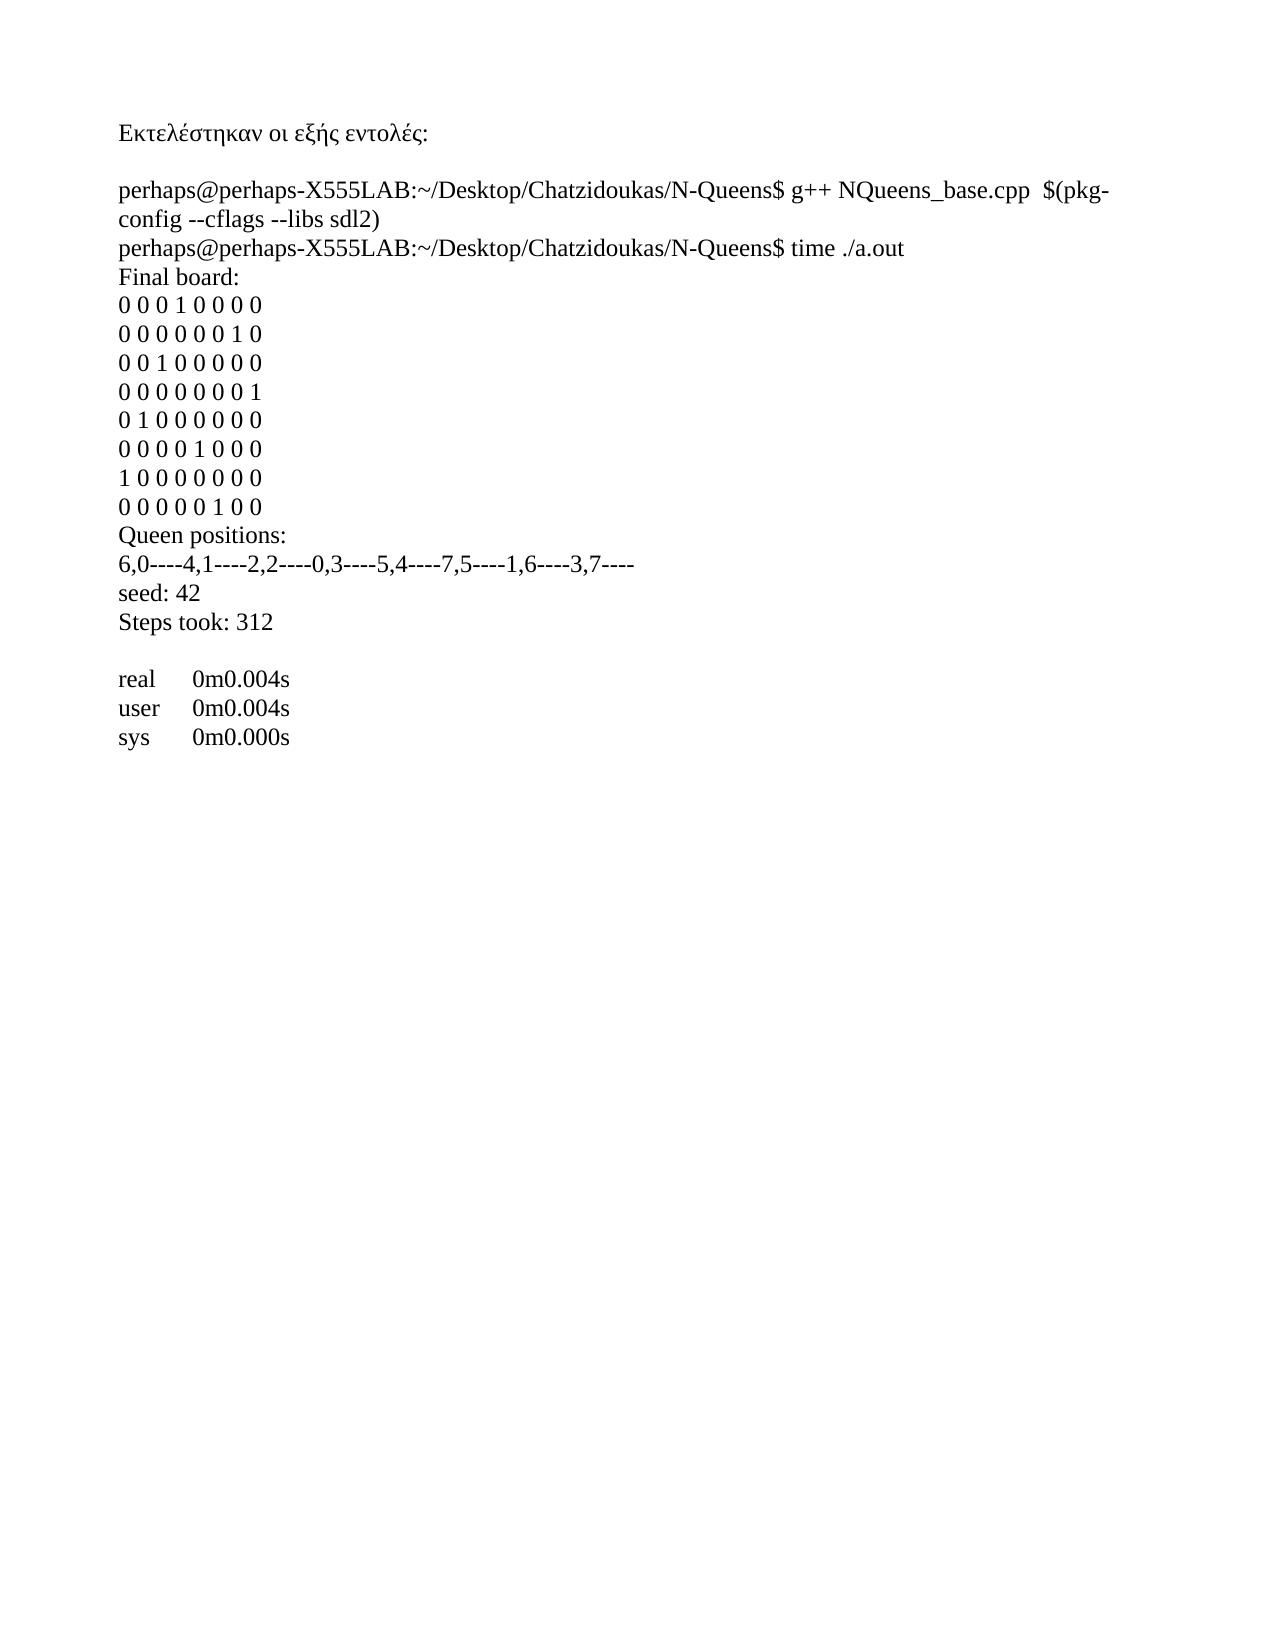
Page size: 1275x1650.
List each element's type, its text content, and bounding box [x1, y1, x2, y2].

text 0 0 0 0 0 1 0 0 [118, 492, 1157, 521]
text 0 0 0 0 0 0 1 0 [118, 319, 1157, 348]
text 0 0 0 0 1 0 0 0 [118, 434, 1157, 463]
text Queen positions: [118, 521, 1157, 549]
text 0 1 0 0 0 0 0 0 [118, 406, 1157, 434]
text Εκτελέστηκαν οι εξής εντολές: [118, 118, 1157, 147]
text 0 0 0 1 0 0 0 0 [118, 291, 1157, 319]
text real 0m0.004s [118, 664, 1157, 693]
text sys 0m0.000s [118, 722, 1157, 751]
text user 0m0.004s [118, 693, 1157, 722]
text 6,0----4,1----2,2----0,3----5,4----7,5----1,6----3,7---- [118, 549, 1157, 578]
text 0 0 1 0 0 0 0 0 [118, 348, 1157, 377]
text Final board: [118, 262, 1157, 291]
text Steps took: 312 [118, 607, 1157, 636]
text perhaps@perhaps-X555LAB:~/Desktop/Chatzidoukas/N-Queens$ g++ NQueens_base.cpp $(pkg-config --cflags --libs sdl2) [118, 176, 1157, 233]
text perhaps@perhaps-X555LAB:~/Desktop/Chatzidoukas/N-Queens$ time ./a.out [118, 233, 1157, 262]
text 1 0 0 0 0 0 0 0 [118, 463, 1157, 492]
text 0 0 0 0 0 0 0 1 [118, 377, 1157, 406]
text seed: 42 [118, 578, 1157, 607]
